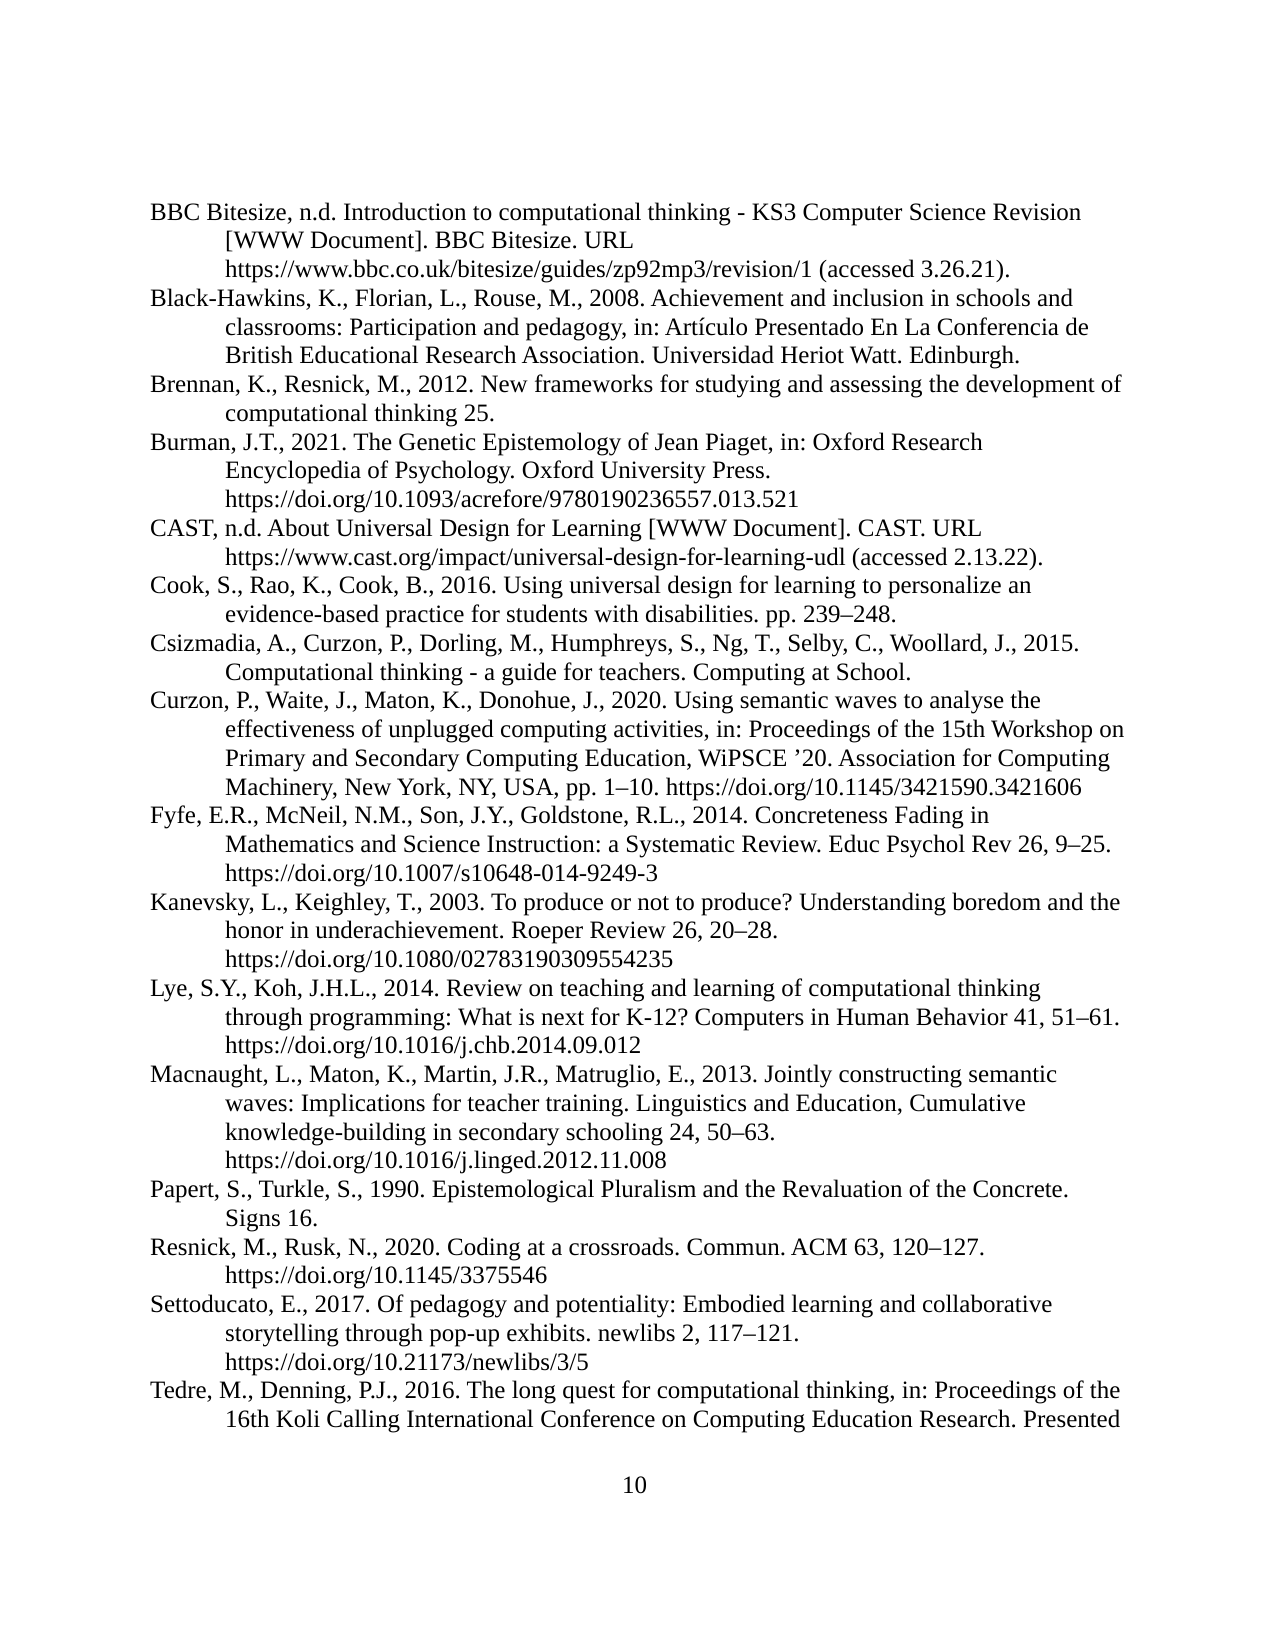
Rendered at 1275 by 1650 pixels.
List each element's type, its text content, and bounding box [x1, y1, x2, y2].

text Resnick, M., Rusk, N., 2020. Coding at a crossroads. Commun. ACM 63, 120–127. https://doi.org/10.1145/3375546 [150, 1232, 1125, 1289]
text Macnaught, L., Maton, K., Martin, J.R., Matruglio, E., 2013. Jointly constructing semantic waves: Implications for teacher training. Linguistics and Education, Cumulative knowledge-building in secondary schooling 24, 50–63. https://doi.org/10.1016/j.linged.2012.11.008 [150, 1059, 1125, 1174]
text Settoducato, E., 2017. Of pedagogy and potentiality: Embodied learning and collaborative storytelling through pop-up exhibits. newlibs 2, 117–121. https://doi.org/10.21173/newlibs/3/5 [150, 1289, 1125, 1375]
text Papert, S., Turkle, S., 1990. Epistemological Pluralism and the Revaluation of the Concrete. Signs 16. [150, 1174, 1125, 1232]
text Tedre, M., Denning, P.J., 2016. The long quest for computational thinking, in: Proceedings of the 16th Koli Calling International Conference on Computing Education Research. Presented [150, 1375, 1125, 1433]
text Black-Hawkins, K., Florian, L., Rouse, M., 2008. Achievement and inclusion in schools and classrooms: Participation and pedagogy, in: Artículo Presentado En La Conferencia de British Educational Research Association. Universidad Heriot Watt. Edinburgh. [150, 283, 1125, 369]
text Curzon, P., Waite, J., Maton, K., Donohue, J., 2020. Using semantic waves to analyse the effectiveness of unplugged computing activities, in: Proceedings of the 15th Workshop on Primary and Secondary Computing Education, WiPSCE ’20. Association for Computing Machinery, New York, NY, USA, pp. 1–10. https://doi.org/10.1145/3421590.3421606 [150, 685, 1125, 800]
text Kanevsky, L., Keighley, T., 2003. To produce or not to produce? Understanding boredom and the honor in underachievement. Roeper Review 26, 20–28. https://doi.org/10.1080/02783190309554235 [150, 887, 1125, 973]
text Burman, J.T., 2021. The Genetic Epistemology of Jean Piaget, in: Oxford Research Encyclopedia of Psychology. Oxford University Press. https://doi.org/10.1093/acrefore/9780190236557.013.521 [150, 427, 1125, 513]
text BBC Bitesize, n.d. Introduction to computational thinking - KS3 Computer Science Revision [WWW Document]. BBC Bitesize. URL https://www.bbc.co.uk/bitesize/guides/zp92mp3/revision/1 (accessed 3.26.21). [150, 197, 1125, 283]
text Lye, S.Y., Koh, J.H.L., 2014. Review on teaching and learning of computational thinking through programming: What is next for K-12? Computers in Human Behavior 41, 51–61. https://doi.org/10.1016/j.chb.2014.09.012 [150, 973, 1125, 1059]
text CAST, n.d. About Universal Design for Learning [WWW Document]. CAST. URL https://www.cast.org/impact/universal-design-for-learning-udl (accessed 2.13.22). [150, 513, 1125, 570]
text Cook, S., Rao, K., Cook, B., 2016. Using universal design for learning to personalize an evidence-based practice for students with disabilities. pp. 239–248. [150, 570, 1125, 628]
text Brennan, K., Resnick, M., 2012. New frameworks for studying and assessing the development of computational thinking 25. [150, 369, 1125, 427]
text Fyfe, E.R., McNeil, N.M., Son, J.Y., Goldstone, R.L., 2014. Concreteness Fading in Mathematics and Science Instruction: a Systematic Review. Educ Psychol Rev 26, 9–25. https://doi.org/10.1007/s10648-014-9249-3 [150, 800, 1125, 887]
text Csizmadia, A., Curzon, P., Dorling, M., Humphreys, S., Ng, T., Selby, C., Woollard, J., 2015. Computational thinking - a guide for teachers. Computing at School. [150, 628, 1125, 685]
